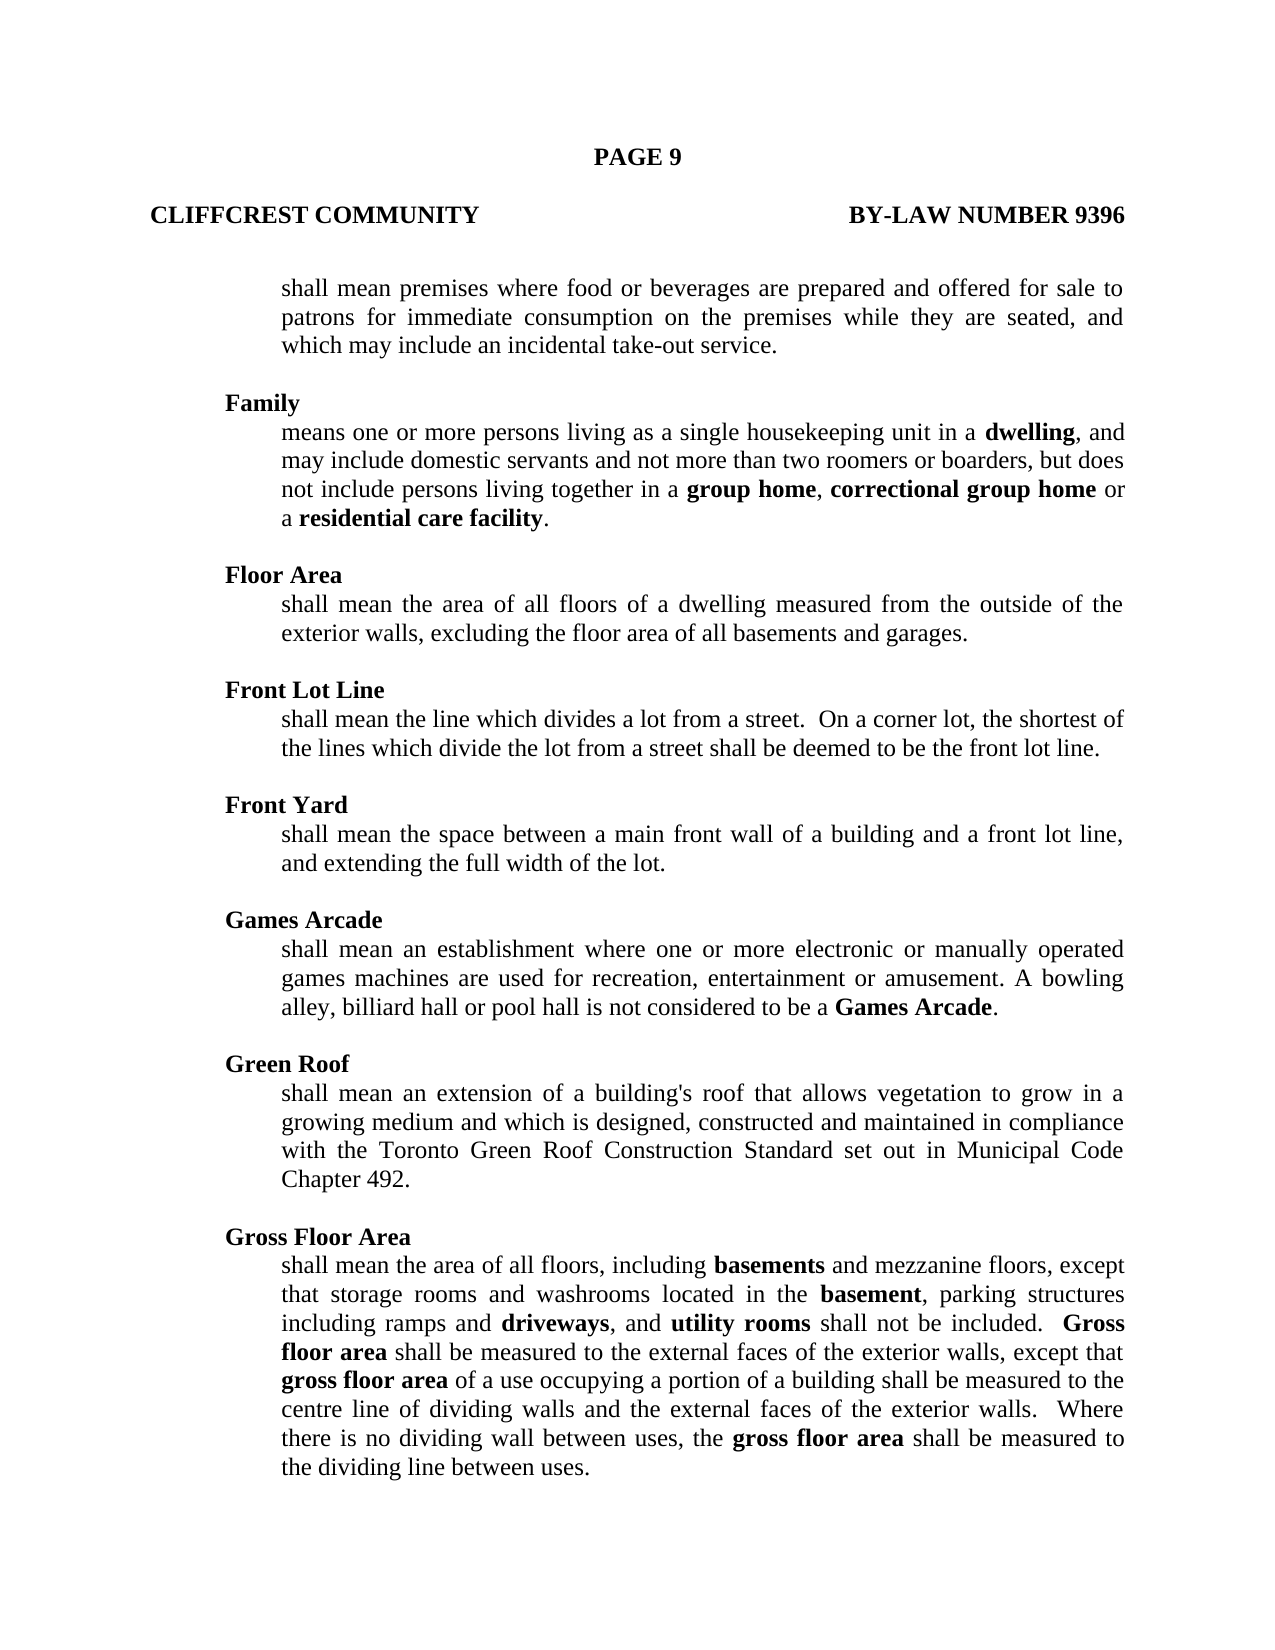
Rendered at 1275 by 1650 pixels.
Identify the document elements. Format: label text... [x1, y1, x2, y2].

text Games Arcade [150, 905, 1125, 934]
text Floor Area [150, 560, 1125, 589]
text Gross Floor Area [150, 1222, 1125, 1250]
text shall mean the space between a main front wall of a building and a front lot line, and extending the full width of the lot. [281, 819, 1125, 877]
text shall mean the line which divides a lot from a street. On a corner lot, the shortest of the lines which divide the lot from a street shall be deemed to be the front lot line. [281, 704, 1125, 762]
text means one or more persons living as a single housekeeping unit in a dwelling, and may include domestic servants and not more than two roomers or boarders, but does not include persons living together in a group home, correctional group home or a residential care facility. [281, 417, 1125, 532]
text Green Roof [150, 1049, 1125, 1078]
text shall mean an establishment where one or more electronic or manually operated games machines are used for recreation, entertainment or amusement. A bowling alley, billiard hall or pool hall is not considered to be a Games Arcade. [281, 934, 1125, 1020]
text Front Lot Line [150, 675, 1125, 704]
text shall mean the area of all floors, including basements and mezzanine floors, except that storage rooms and washrooms located in the basement, parking structures including ramps and driveways, and utility rooms shall not be included. Gross floor area shall be measured to the external faces of the exterior walls, except that gross floor area of a use occupying a portion of a building shall be measured to the centre line of dividing walls and the external faces of the exterior walls. Where there is no dividing wall between uses, the gross floor area shall be measured to the dividing line between uses. [281, 1250, 1125, 1480]
text shall mean an extension of a building's roof that allows vegetation to grow in a growing medium and which is designed, constructed and maintained in compliance with the Toronto Green Roof Construction Standard set out in Municipal Code Chapter 492. [281, 1078, 1125, 1193]
text shall mean the area of all floors of a dwelling measured from the outside of the exterior walls, excluding the floor area of all basements and garages. [281, 589, 1125, 647]
text shall mean premises where food or beverages are prepared and offered for sale to patrons for immediate consumption on the premises while they are seated, and which may include an incidental take-out service. [281, 273, 1125, 359]
text Front Yard [150, 790, 1125, 819]
text Family [150, 388, 1125, 417]
